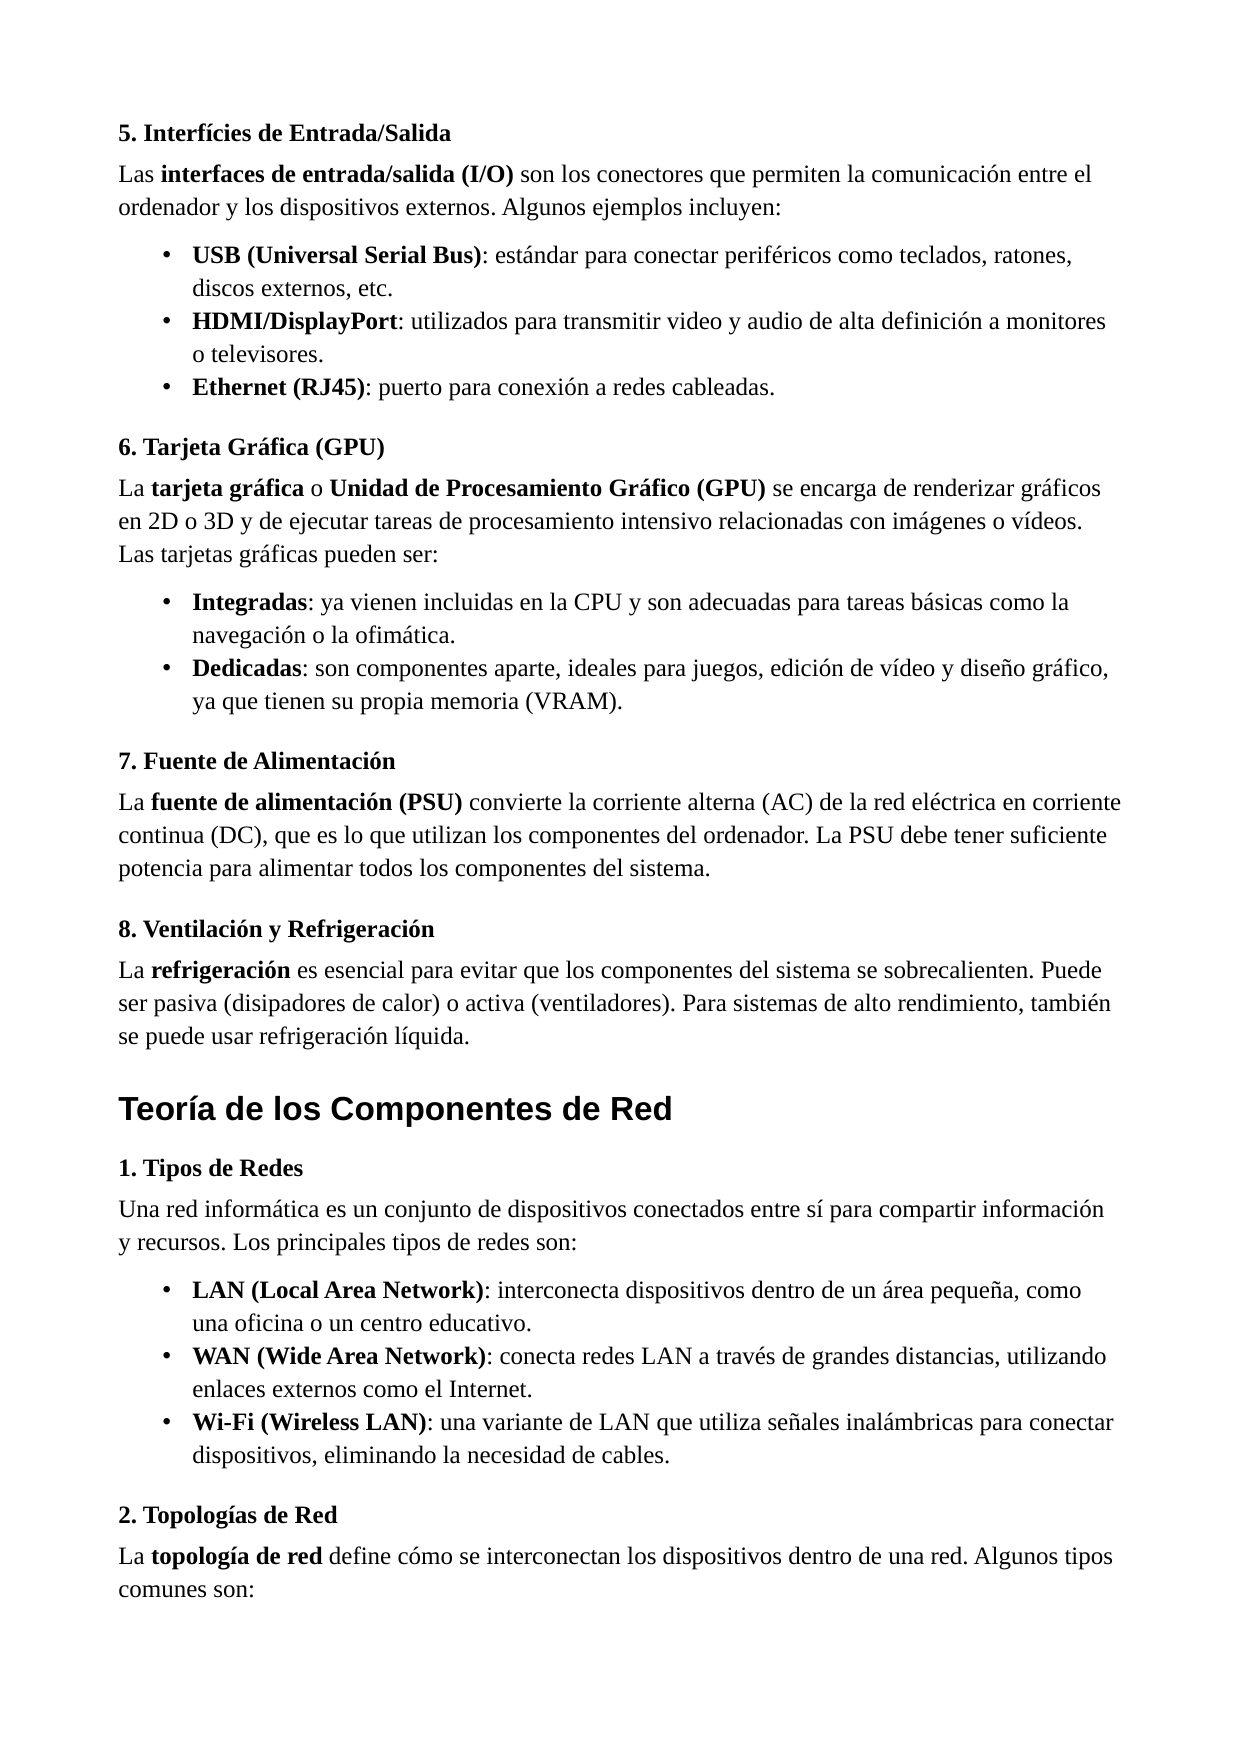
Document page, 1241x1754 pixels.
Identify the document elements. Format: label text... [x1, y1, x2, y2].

list Dedicadas: son componentes aparte, ideales para juegos, edición de vídeo y diseño gráfico, ya que tienen su propia memoria (VRAM). [162, 653, 1122, 715]
subtitle 6. Tarjeta Gráfica (GPU) [118, 432, 1122, 461]
list Integradas: ya vienen incluidas en la CPU y son adecuadas para tareas básicas como la navegación o la ofimática. [162, 587, 1122, 649]
subtitle 2. Topologías de Red [118, 1500, 1122, 1529]
text La fuente de alimentación (PSU) convierte la corriente alterna (AC) de la red eléctrica en corriente continua (DC), que es lo que utilizan los componentes del ordenador. La PSU debe tener suficiente potencia para alimentar todos los componentes del sistema. [118, 787, 1122, 882]
text La refrigeración es esencial para evitar que los componentes del sistema se sobrecalienten. Puede ser pasiva (disipadores de calor) o activa (ventiladores). Para sistemas de alto rendimiento, también se puede usar refrigeración líquida. [118, 955, 1122, 1050]
list WAN (Wide Area Network): conecta redes LAN a través de grandes distancias, utilizando enlaces externos como el Internet. [162, 1341, 1122, 1402]
list Wi-Fi (Wireless LAN): una variante de LAN que utiliza señales inalámbricas para conectar dispositivos, eliminando la necesidad de cables. [162, 1407, 1122, 1468]
text Las interfaces de entrada/salida (I/O) son los conectores que permiten la comunicación entre el ordenador y los dispositivos externos. Algunos ejemplos incluyen: [118, 159, 1122, 221]
subtitle 5. Interfícies de Entrada/Salida [118, 118, 1122, 147]
subtitle Teoría de los Componentes de Red [118, 1089, 1122, 1128]
subtitle 7. Fuente de Alimentación [118, 746, 1122, 775]
subtitle 8. Ventilación y Refrigeración [118, 914, 1122, 942]
text Una red informática es un conjunto de dispositivos conectados entre sí para compartir información y recursos. Los principales tipos de redes son: [118, 1194, 1122, 1256]
list LAN (Local Area Network): interconecta dispositivos dentro de un área pequeña, como una oficina o un centro educativo. [162, 1275, 1122, 1336]
text La topología de red define cómo se interconectan los dispositivos dentro de una red. Algunos tipos comunes son: [118, 1541, 1122, 1603]
subtitle 1. Tipos de Redes [118, 1153, 1122, 1182]
text La tarjeta gráfica o Unidad de Procesamiento Gráfico (GPU) se encarga de renderizar gráficos en 2D o 3D y de ejecutar tareas de procesamiento intensivo relacionadas con imágenes o vídeos. Las tarjetas gráficas pueden ser: [118, 473, 1122, 568]
list USB (Universal Serial Bus): estándar para conectar periféricos como teclados, ratones, discos externos, etc. [162, 240, 1122, 302]
list Ethernet (RJ45): puerto para conexión a redes cableadas. [162, 372, 1122, 401]
list HDMI/DisplayPort: utilizados para transmitir video y audio de alta definición a monitores o televisores. [162, 306, 1122, 368]
